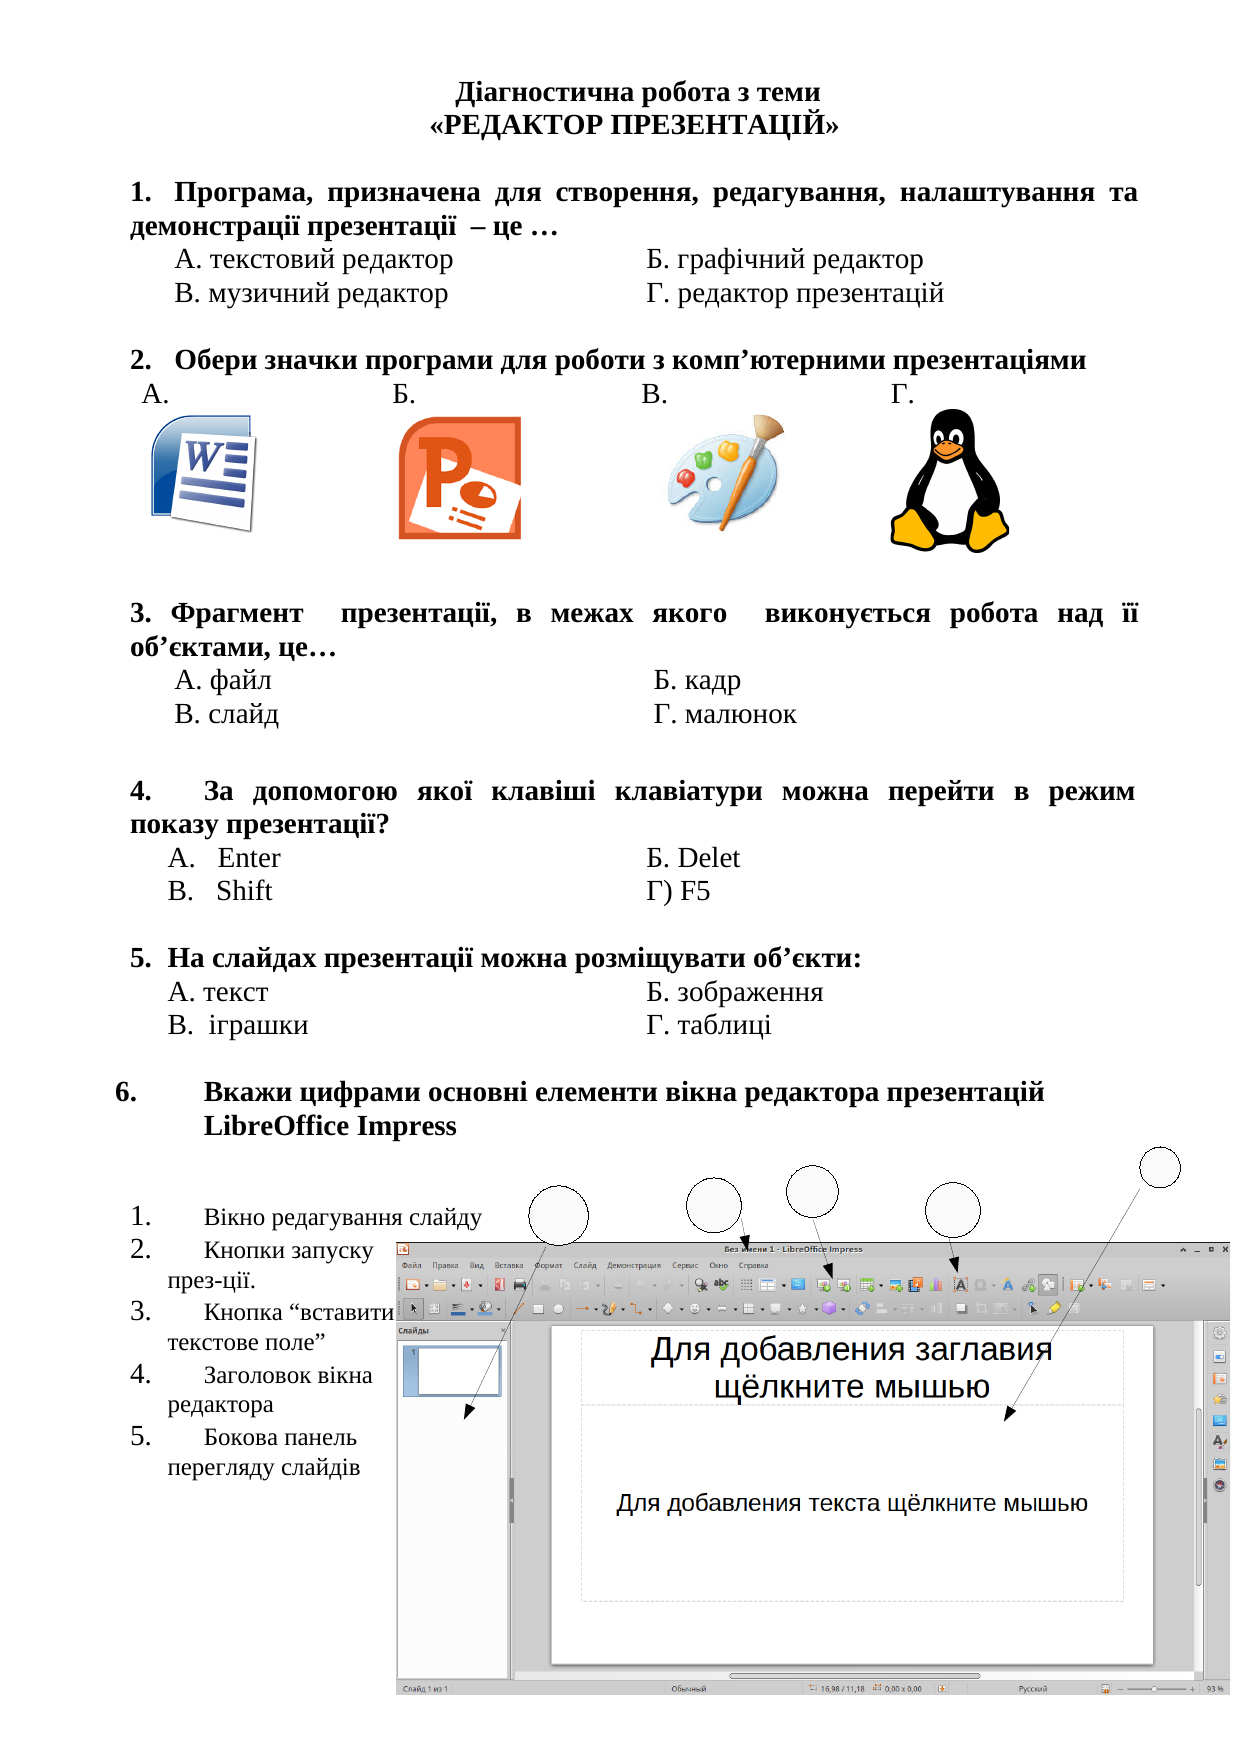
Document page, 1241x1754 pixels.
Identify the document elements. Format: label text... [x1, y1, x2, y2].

list [1116, 1198, 1139, 1231]
list Кнопки запуску през-ції. [130, 1231, 543, 1293]
text «РЕДАКТОР ПРЕЗЕНТАЦІЙ» [130, 107, 1139, 141]
table_header Г. [879, 376, 1104, 409]
picture [890, 409, 1010, 553]
list Обери значки програми для роботи з комп’ютерними презентаціями [130, 342, 1139, 376]
text 3. Фрагмент презентації, в межах якого виконується робота над її об’єктами, це… [130, 595, 1139, 662]
table_cell [130, 409, 381, 552]
list За допомогою якої клавіші клавіатури можна перейти в режим показу пре­зентації? [130, 773, 1137, 840]
list Заголовок вікна редактора [130, 1356, 396, 1418]
list Кнопка “вставити текстове поле” [130, 1293, 396, 1356]
table_cell [381, 409, 630, 552]
text В. Shift Г) F5 [167, 873, 1116, 907]
list [584, 1198, 702, 1231]
list [726, 1198, 934, 1231]
text А. файл Б. кадр [174, 662, 1139, 696]
list Програма, призначена для створення, редагування, налаштування та демонстрації презентації – це … [130, 174, 1139, 242]
picture [141, 409, 266, 535]
list [745, 1231, 820, 1242]
list Бокова панель перегляду слайдів [130, 1418, 396, 1480]
table_header В. [630, 376, 879, 409]
list Вікно редагування слайду [130, 1198, 533, 1231]
picture [396, 1242, 1231, 1695]
text В. слайд Г. малюнок [174, 696, 1139, 729]
table_header Б. [381, 376, 630, 409]
text А. текстовий редактор Б. графічний редактор [174, 242, 1139, 275]
text А. текст Б. зображення [130, 974, 1139, 1007]
table_cell [630, 409, 879, 552]
text В. іграшки Г. таблиці [130, 1007, 1139, 1041]
list [574, 1231, 744, 1242]
list На слайдах презентації можна розміщувати об’єкти: [130, 940, 1039, 974]
table_cell [879, 409, 890, 552]
text А. Enter Б. Delet [167, 840, 1116, 873]
text В. музичний редактор Г. редактор презентацій [174, 275, 1139, 309]
list [950, 1231, 1114, 1242]
picture [392, 409, 530, 547]
list Вкажи цифрами основні елементи вікна редактора презентацій LibreOffice Impress [115, 1074, 1139, 1142]
list [818, 1231, 949, 1242]
picture [641, 409, 812, 537]
table_cell [1010, 409, 1104, 552]
table_header А. [130, 376, 381, 409]
list [972, 1198, 1133, 1231]
text Діагностична робота з теми [130, 74, 1139, 107]
